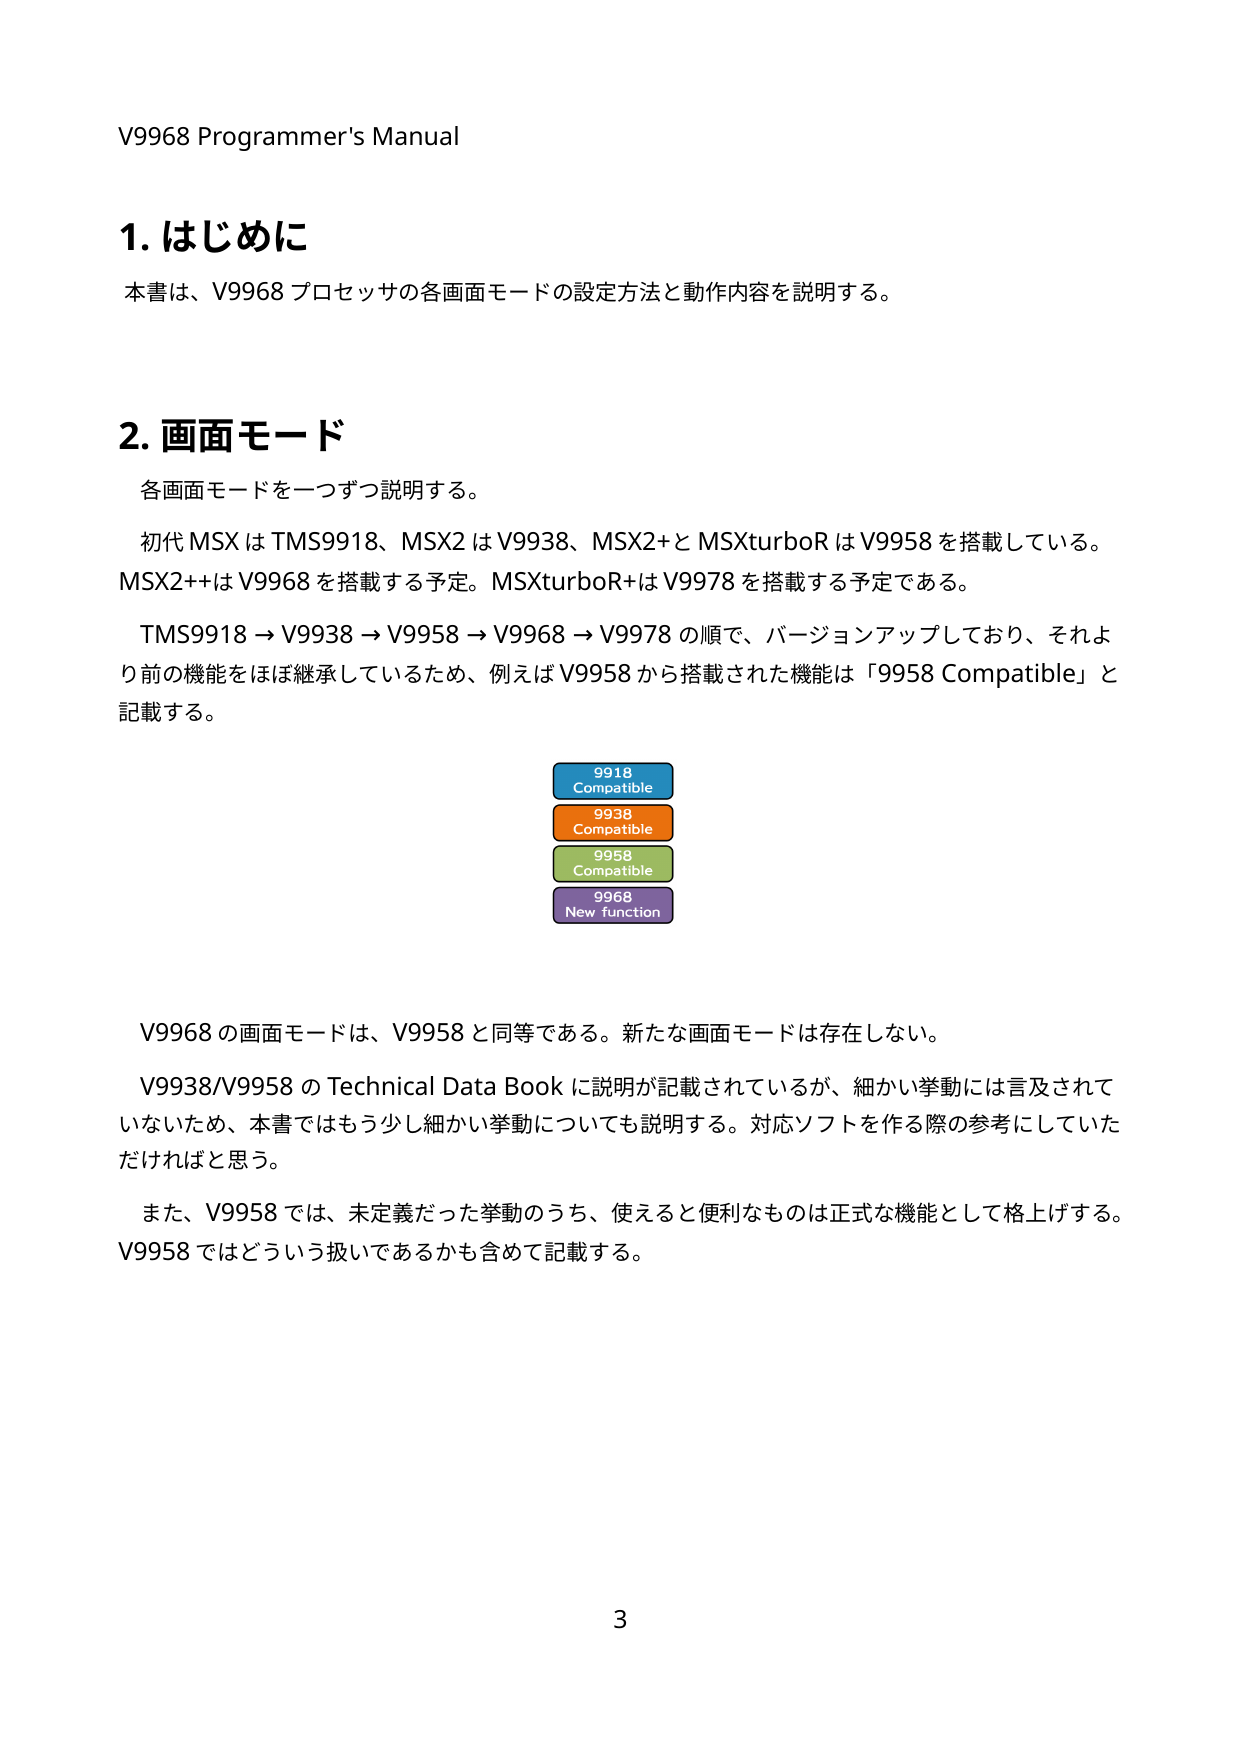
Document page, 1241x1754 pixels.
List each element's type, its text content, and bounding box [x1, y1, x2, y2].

text 初代MSXは TMS9918、MSX2はV9938、MSX2+とMSXturboRはV9958を搭載している。MSX2++はV9968を搭載する予定。MSXturboR+はV9978を搭載する予定である。 [118, 524, 1122, 597]
text また、V9958では、未定義だった挙動のうち、使えると便利なものは正式な機能として格上げする。V9958ではどういう扱いであるかも含めて記載する。 [118, 1194, 1122, 1268]
text TMS9918 → V9938 → V9958 → V9968 → V9978 の順で、バージョンアップしており、それより前の機能をほぼ継承しているため、例えばV9958から搭載された機能は「9958 Compatible」と記載する。 [118, 617, 1122, 727]
subtitle 1. はじめに [118, 207, 1122, 261]
subtitle 2. 画面モード [118, 406, 1122, 461]
text V9968の画面モードは、V9958と同等である。新たな画面モードは存在しない。 [118, 1014, 1122, 1049]
picture [550, 759, 677, 927]
text 各画面モードを一つずつ説明する。 [118, 473, 1122, 505]
text V9938/V9958 の Technical Data Book に説明が記載されているが、細かい挙動には言及されていないため、本書ではもう少し細かい挙動についても説明する。対応ソフトを作る際の参考にしていただければと思う。 [118, 1068, 1122, 1175]
text 本書は、V9968プロセッサの各画面モードの設定方法と動作内容を説明する。 [118, 274, 1122, 308]
